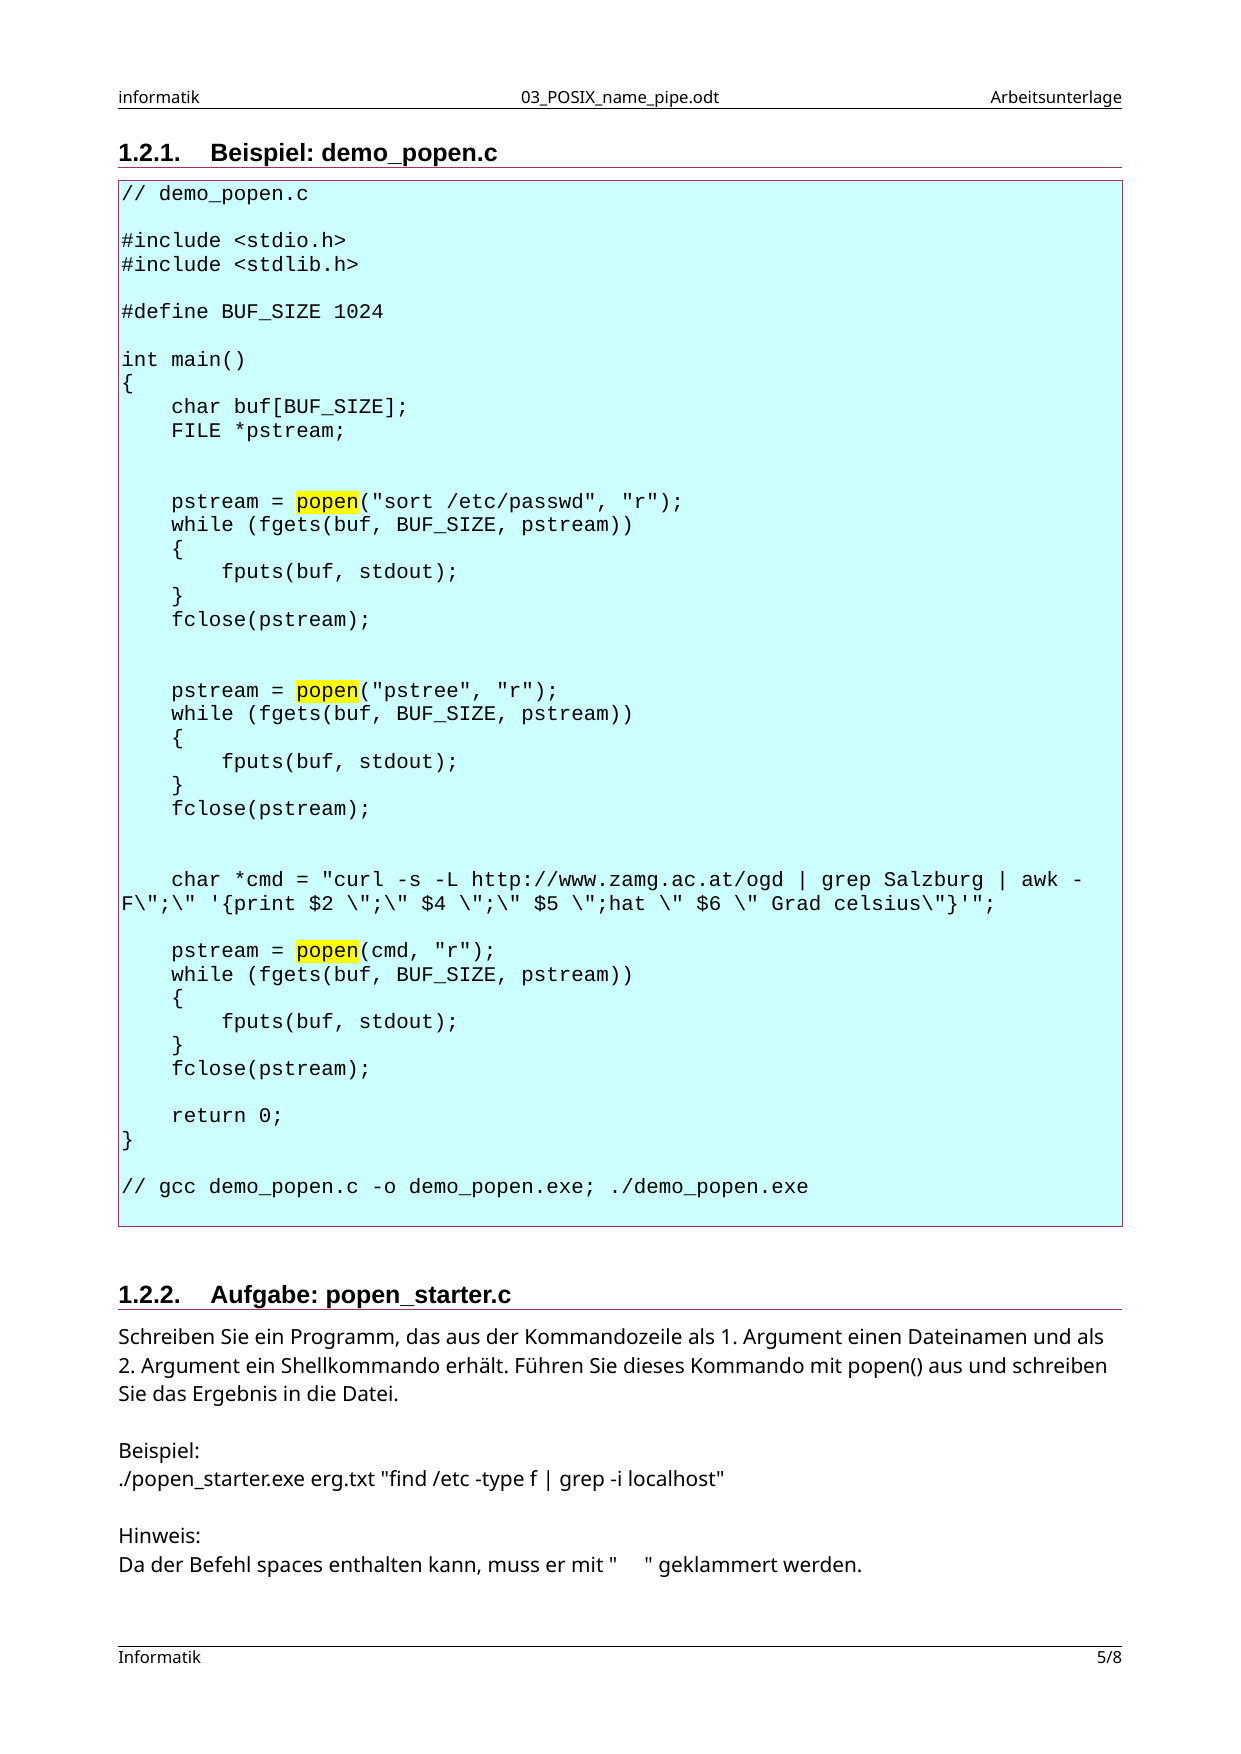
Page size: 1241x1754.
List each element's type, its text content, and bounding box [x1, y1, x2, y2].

text Schreiben Sie ein Programm, das aus der Kommandozeile als 1. Argument einen Dateinamen und als 2. Argument ein Shellkommando erhält. Führen Sie dieses Kommando mit popen() aus und schreiben Sie das Ergebnis in die Datei. Beispiel: ./popen_starter.exe erg.txt "find /etc -type f | grep -i localhost" Hinweis: Da der Befehl spaces enthalten kann, muss er mit " " geklammert werden. [118, 1322, 1122, 1612]
text // gcc demo_popen.c -o demo_popen.exe; ./demo_popen.exe [119, 1173, 1122, 1226]
text fclose(pstream); [119, 795, 1122, 819]
text while (fgets(buf, BUF_SIZE, pstream)) [119, 511, 1122, 535]
text while (fgets(buf, BUF_SIZE, pstream)) [119, 700, 1122, 724]
text fputs(buf, stdout); [119, 558, 1122, 582]
text pstream = popen(cmd, "r"); [119, 937, 1122, 961]
text // demo_popen.c [119, 181, 1122, 204]
subtitle Beispiel: demo_popen.c [118, 138, 1122, 167]
text } [119, 582, 1122, 606]
text pstream = popen("pstree", "r"); [119, 677, 1122, 700]
text fclose(pstream); [119, 1055, 1122, 1079]
text #define BUF_SIZE 1024 [119, 298, 1122, 322]
text #include <stdio.h> [119, 227, 1122, 251]
text FILE *pstream; [119, 417, 1122, 440]
text char buf[BUF_SIZE]; [119, 393, 1122, 417]
text fputs(buf, stdout); [119, 1008, 1122, 1031]
text char *cmd = "curl -s -L http://www.zamg.ac.at/ogd | grep Salzburg | awk -F\";\" '{print $2 \";\" $4 \";\" $5 \";hat \" $6 \" Grad celsius\"}'"; [119, 866, 1122, 913]
text } [119, 771, 1122, 795]
subtitle Aufgabe: popen_starter.c [118, 1280, 1122, 1309]
text { [119, 369, 1122, 393]
text fclose(pstream); [119, 606, 1122, 629]
text } [119, 1031, 1122, 1055]
text fputs(buf, stdout); [119, 748, 1122, 771]
text while (fgets(buf, BUF_SIZE, pstream)) [119, 961, 1122, 984]
text { [119, 724, 1122, 748]
text } [119, 1126, 1122, 1150]
text { [119, 535, 1122, 558]
text int main() [119, 346, 1122, 369]
text pstream = popen("sort /etc/passwd", "r"); [119, 488, 1122, 511]
text return 0; [119, 1102, 1122, 1126]
text { [119, 984, 1122, 1008]
text #include <stdlib.h> [119, 251, 1122, 275]
